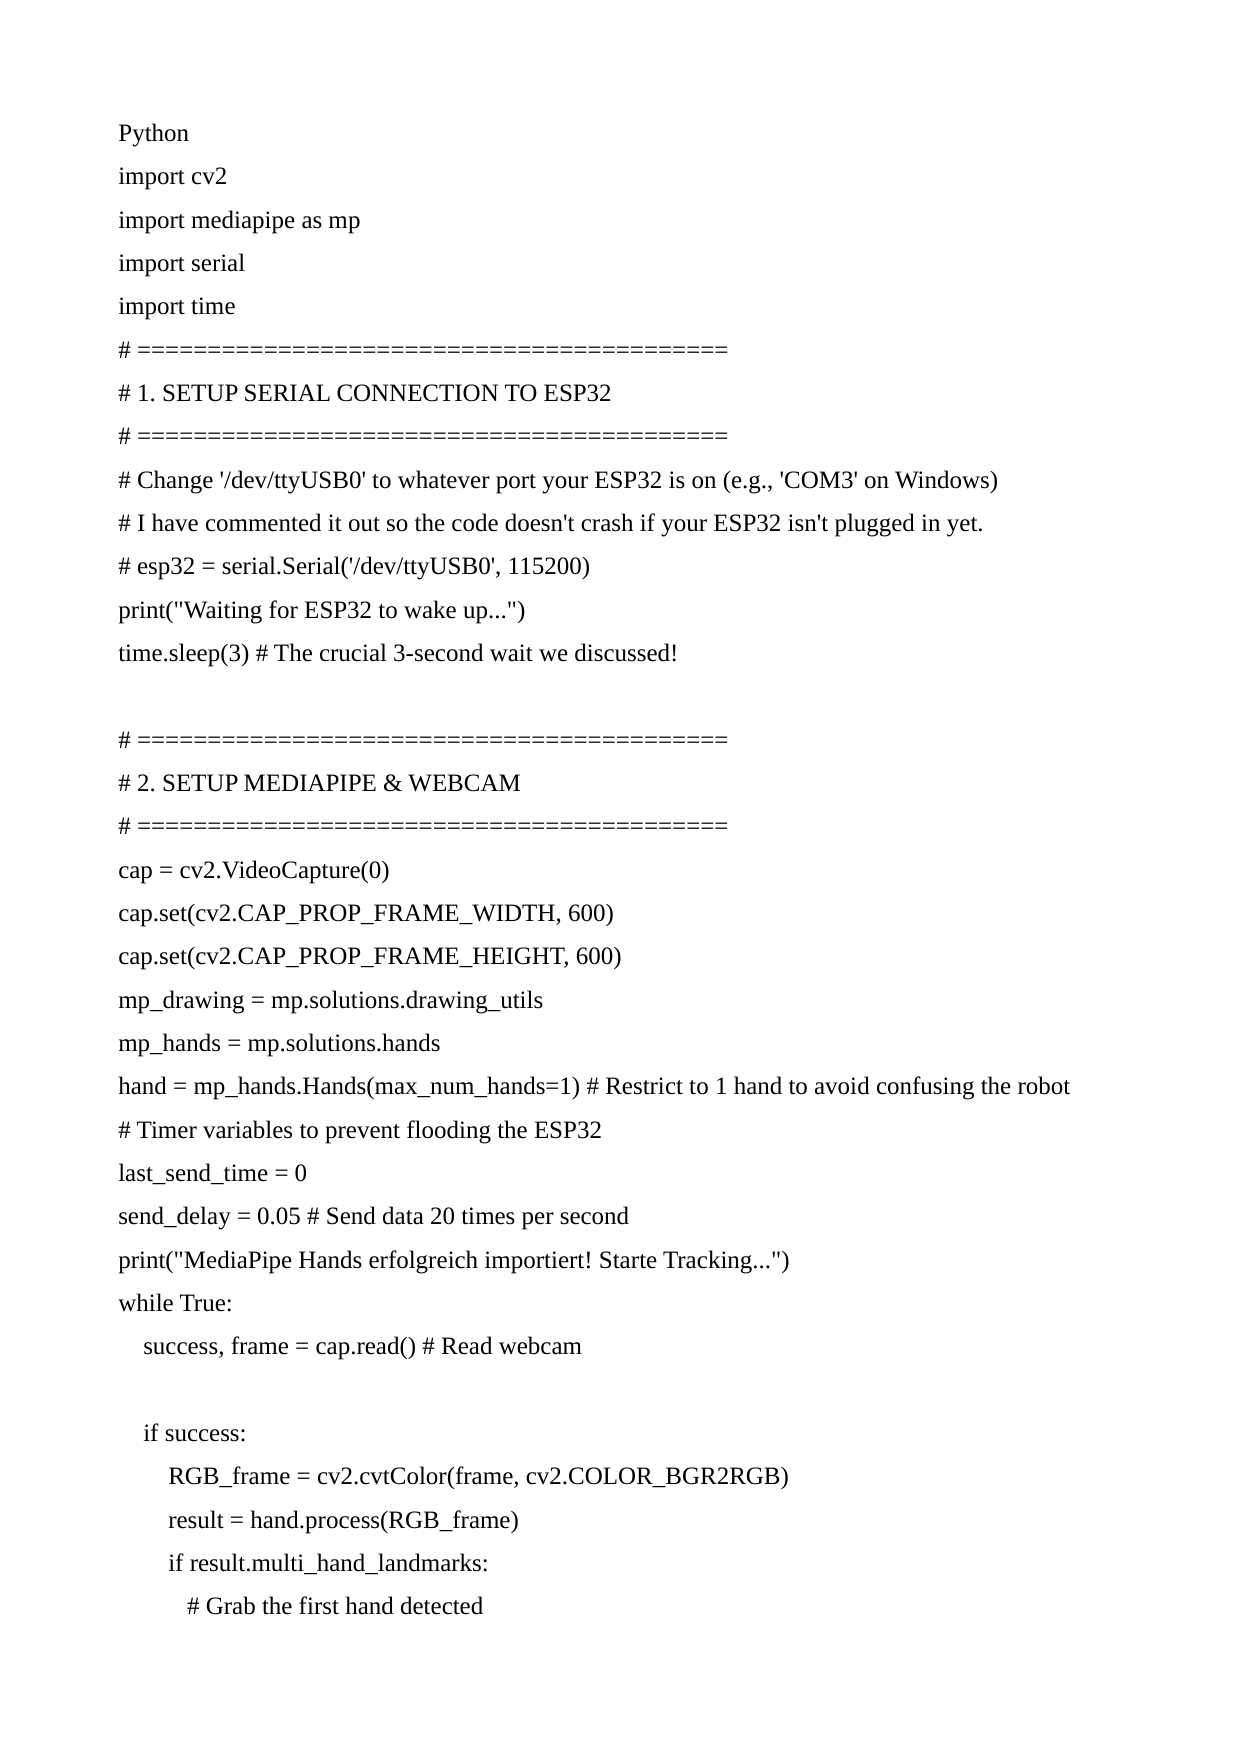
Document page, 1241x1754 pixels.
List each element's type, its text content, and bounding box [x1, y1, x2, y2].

text # Grab the first hand detected [118, 1591, 1122, 1620]
text # Change '/dev/ttyUSB0' to whatever port your ESP32 is on (e.g., 'COM3' on Windows) [118, 465, 1122, 493]
text RGB_frame = cv2.cvtColor(frame, cv2.COLOR_BGR2RGB) [118, 1461, 1122, 1490]
text cap.set(cv2.CAP_PROP_FRAME_WIDTH, 600) [118, 898, 1122, 927]
text # I have commented it out so the code doesn't crash if your ESP32 isn't plugged in yet. [118, 508, 1122, 537]
text time.sleep(3) # The crucial 3-second wait we discussed! [118, 638, 1122, 667]
text mp_hands = mp.solutions.hands [118, 1028, 1122, 1057]
text # ========================================== [118, 335, 1122, 363]
text send_delay = 0.05 # Send data 20 times per second [118, 1201, 1122, 1230]
text # Timer variables to prevent flooding the ESP32 [118, 1115, 1122, 1143]
text print("Waiting for ESP32 to wake up...") [118, 595, 1122, 623]
text # ========================================== [118, 725, 1122, 753]
text result = hand.process(RGB_frame) [118, 1505, 1122, 1533]
text print("MediaPipe Hands erfolgreich importiert! Starte Tracking...") [118, 1245, 1122, 1273]
text # esp32 = serial.Serial('/dev/ttyUSB0', 115200) [118, 551, 1122, 580]
text while True: [118, 1288, 1122, 1317]
text import mediapipe as mp [118, 205, 1122, 233]
text cap.set(cv2.CAP_PROP_FRAME_HEIGHT, 600) [118, 941, 1122, 970]
text # ========================================== [118, 811, 1122, 840]
text success, frame = cap.read() # Read webcam [118, 1331, 1122, 1360]
text import time [118, 291, 1122, 320]
text import cv2 [118, 161, 1122, 190]
text if result.multi_hand_landmarks: [118, 1548, 1122, 1577]
text # ========================================== [118, 421, 1122, 450]
text # 2. SETUP MEDIAPIPE & WEBCAM [118, 768, 1122, 797]
text hand = mp_hands.Hands(max_num_hands=1) # Restrict to 1 hand to avoid confusing the robot [118, 1071, 1122, 1100]
text Python [118, 118, 1122, 147]
text # 1. SETUP SERIAL CONNECTION TO ESP32 [118, 378, 1122, 407]
text mp_drawing = mp.solutions.drawing_utils [118, 985, 1122, 1013]
text if success: [118, 1418, 1122, 1447]
text last_send_time = 0 [118, 1158, 1122, 1187]
text cap = cv2.VideoCapture(0) [118, 855, 1122, 883]
text import serial [118, 248, 1122, 277]
